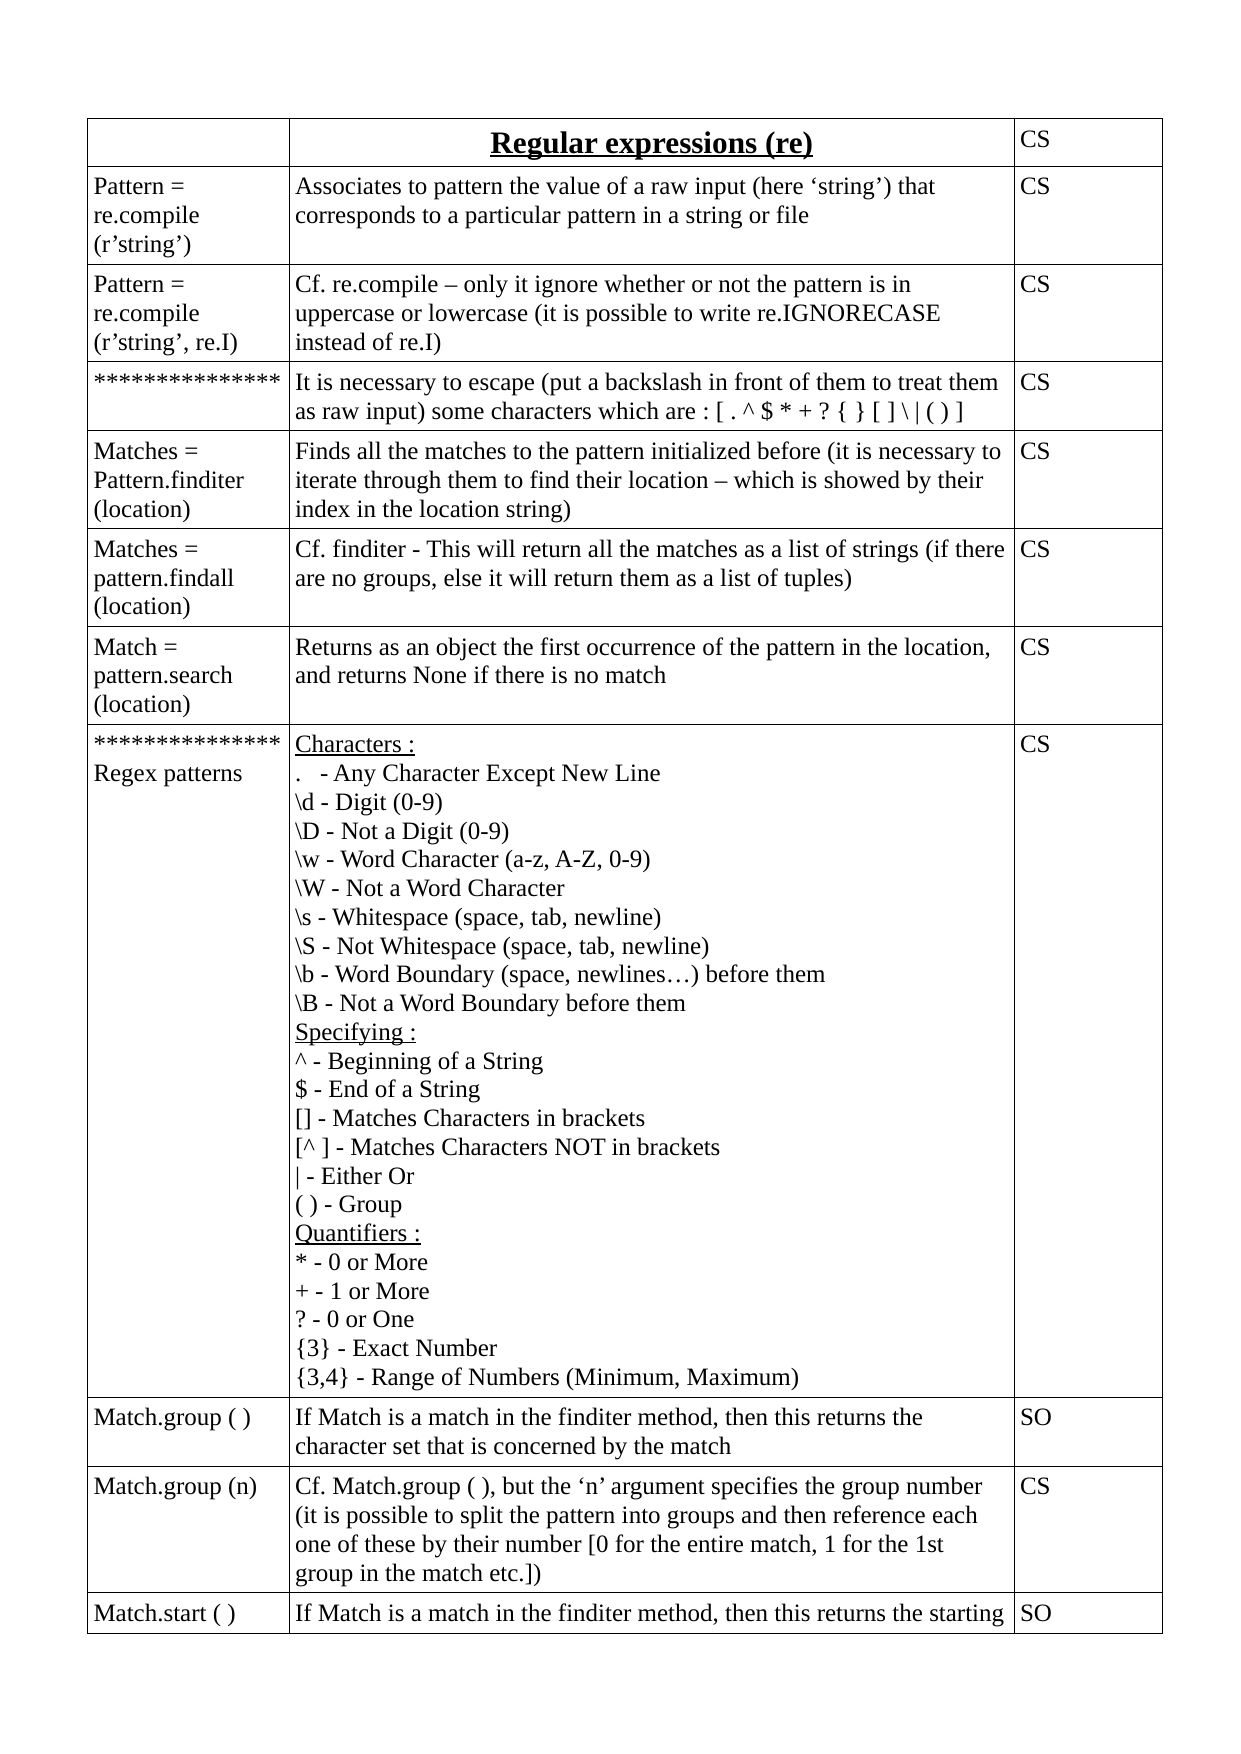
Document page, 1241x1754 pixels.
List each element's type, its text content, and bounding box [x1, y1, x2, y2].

table_cell Cf. re.compile – only it ignore whether or not the pattern is in uppercase or lowercase (it is possible to write re.IGNORECASE instead of re.I) [290, 265, 1014, 361]
table_cell Match = pattern.search (location) [88, 627, 289, 724]
table_cell Pattern = re.compile (r’string’) [88, 167, 289, 263]
table_cell CS [1015, 529, 1162, 626]
table_cell Match.group ( ) [88, 1398, 289, 1466]
table_cell Pattern = re.compile (r’string’, re.I) [88, 265, 289, 361]
table_cell CS [1015, 362, 1162, 430]
table_cell CS [1015, 1467, 1162, 1592]
table_cell Regular expressions (re) [290, 119, 1014, 166]
table_cell Cf. Match.group ( ), but the ‘n’ argument specifies the group number (it is possible to split the pattern into groups and then reference each one of these by their number [0 for the entire match, 1 for the 1st group in the match etc.]) [290, 1467, 1014, 1592]
table_cell Characters : . - Any Character Except New Line \d - Digit (0-9) \D - Not a Digit (0-9) \w - Word Character (a-z, A-Z, 0-9) \W - Not a Word Character \s - Whitespace (space, tab, newline) \S - Not Whitespace (space, tab, newline) \b - Word Boundary (space, newlines…) before them \B - Not a Word Boundary before them Specifying : ^ - Beginning of a String $ - End of a String [] - Matches Characters in brackets [^ ] - Matches Characters NOT in brackets | - Either Or ( ) - Group Quantifiers : * - 0 or More + - 1 or More ? - 0 or One {3} - Exact Number {3,4} - Range of Numbers (Minimum, Maximum) [290, 725, 1014, 1397]
table_cell [88, 119, 289, 166]
table_cell It is necessary to escape (put a backslash in front of them to treat them as raw input) some characters which are : [ . ^ $ * + ? { } [ ] \ | ( ) ] [290, 362, 1014, 430]
table_cell Matches = Pattern.finditer (location) [88, 431, 289, 528]
table_cell CS [1015, 167, 1162, 263]
table_cell CS [1015, 265, 1162, 361]
table_cell Match.start ( ) [88, 1593, 289, 1632]
table_cell CS [1015, 627, 1162, 724]
table_cell If Match is a match in the finditer method, then this returns the character set that is concerned by the match [290, 1398, 1014, 1466]
table_cell CS [1015, 725, 1162, 1397]
table_cell Returns as an object the first occurrence of the pattern in the location, and returns None if there is no match [290, 627, 1014, 724]
table_cell Finds all the matches to the pattern initialized before (it is necessary to iterate through them to find their location – which is showed by their index in the location string) [290, 431, 1014, 528]
table_cell Associates to pattern the value of a raw input (here ‘string’) that corresponds to a particular pattern in a string or file [290, 167, 1014, 263]
table_cell CS [1015, 119, 1162, 166]
table_cell If Match is a match in the finditer method, then this returns the starting [290, 1593, 1014, 1632]
table_cell Match.group (n) [88, 1467, 289, 1592]
table_cell SO [1015, 1593, 1162, 1632]
table_cell *************** Regex patterns [88, 725, 289, 1397]
table_cell CS [1015, 431, 1162, 528]
table_cell *************** [88, 362, 289, 430]
table_cell SO [1015, 1398, 1162, 1466]
table_cell Matches = pattern.findall (location) [88, 529, 289, 626]
table_cell Cf. finditer - This will return all the matches as a list of strings (if there are no groups, else it will return them as a list of tuples) [290, 529, 1014, 626]
